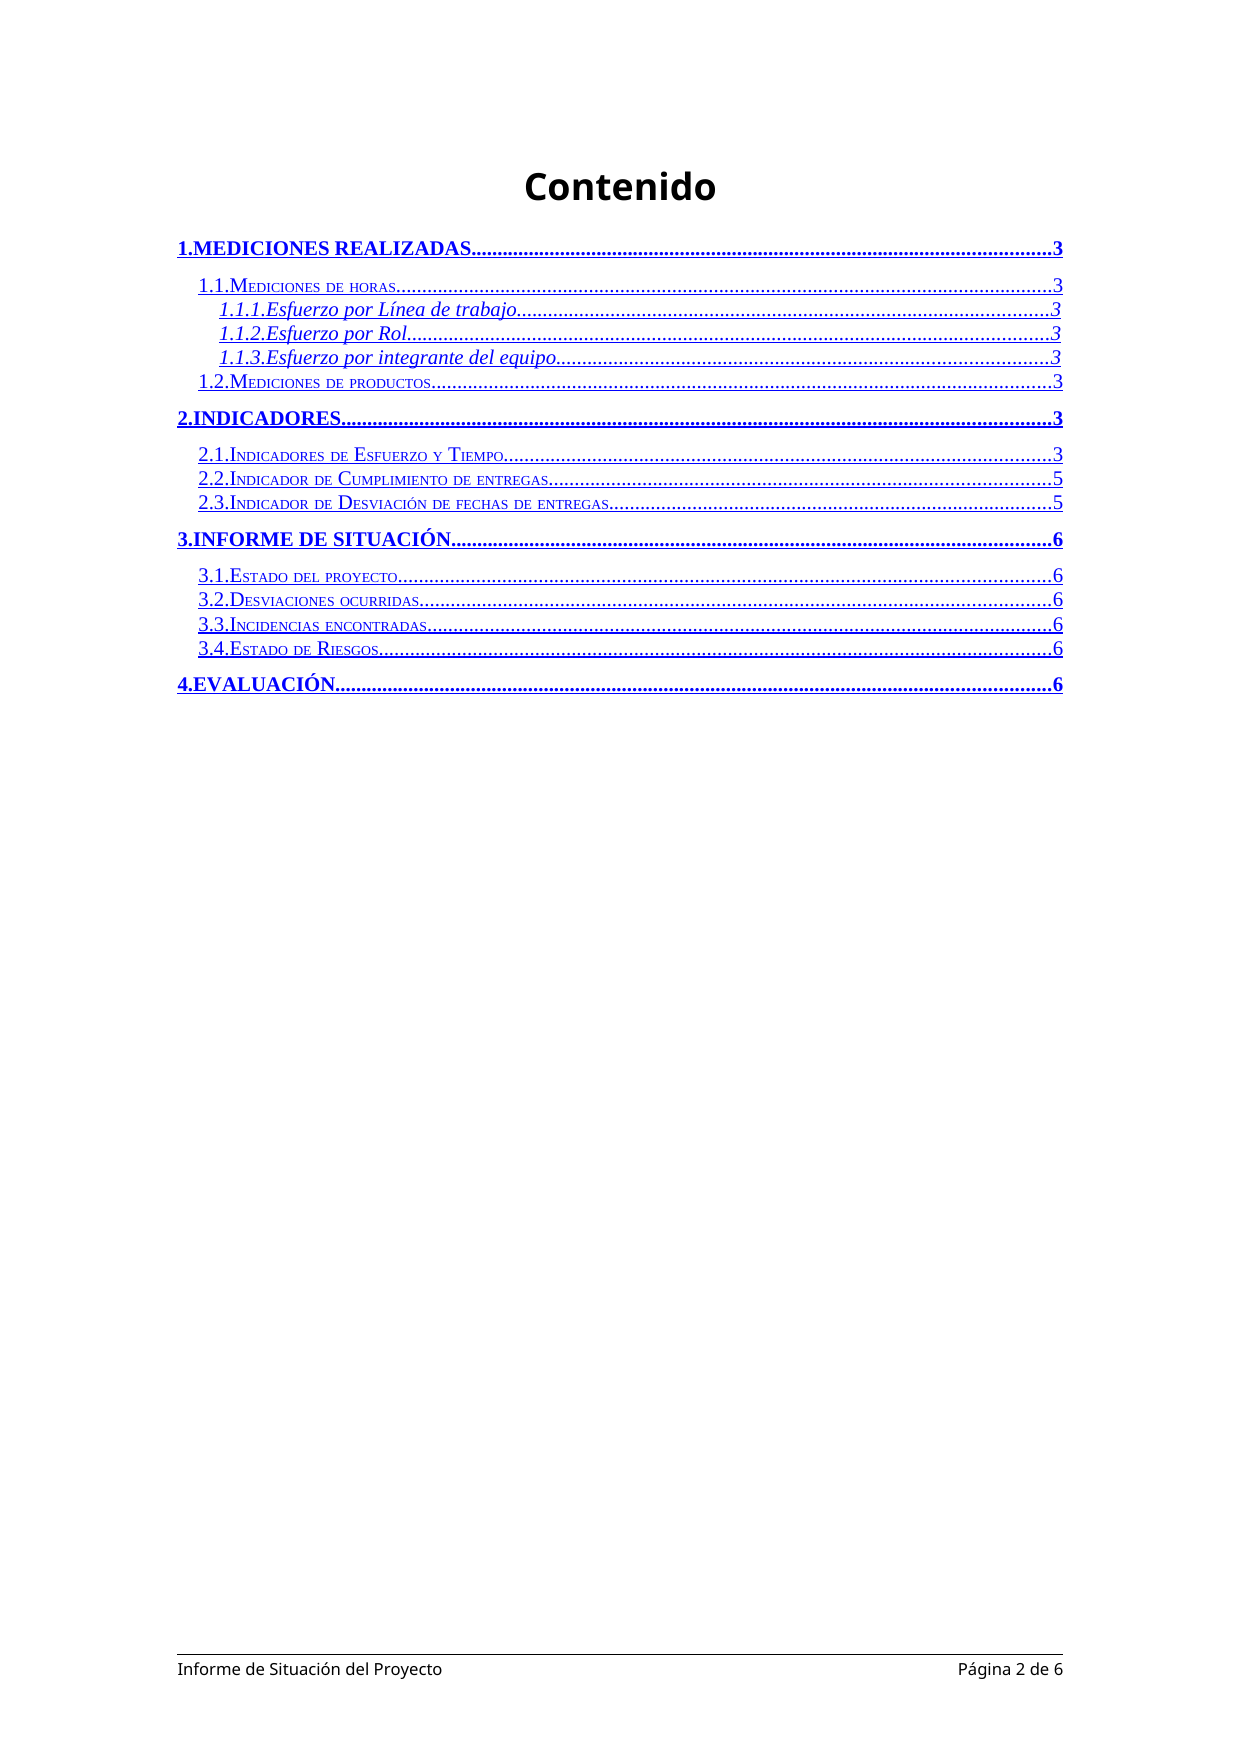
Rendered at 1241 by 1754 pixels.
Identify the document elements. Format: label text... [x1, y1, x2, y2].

text 3.4.Estado de Riesgos 6 [198, 636, 1063, 656]
text 3.2.Desviaciones ocurridas 6 [198, 587, 1063, 608]
text 1.Mediciones realizadas 3 [177, 236, 1063, 257]
text 1.1.1.Esfuerzo por Línea de trabajo 3 [219, 297, 1063, 321]
text 3.1.Estado del proyecto 6 [198, 563, 1063, 584]
text 3.3.Incidencias encontradas 6 [198, 611, 1063, 632]
text 2.1.Indicadores de Esfuerzo y Tiempo 3 [198, 442, 1063, 463]
text 2.Indicadores 3 [177, 406, 1063, 426]
text Contenido [177, 160, 1063, 211]
text 3.Informe de Situación 6 [177, 527, 1063, 548]
text 1.2.Mediciones de productos 3 [198, 369, 1063, 390]
text 1.1.3.Esfuerzo por integrante del equipo 3 [219, 345, 1063, 369]
text 2.3.Indicador de Desviación de fechas de entregas 5 [198, 490, 1063, 511]
text 1.1.Mediciones de horas 3 [198, 273, 1063, 294]
text 4.Evaluación 6 [177, 672, 1063, 693]
text 1.1.2.Esfuerzo por Rol 3 [219, 321, 1063, 345]
text 2.2.Indicador de Cumplimiento de entregas 5 [198, 466, 1063, 487]
